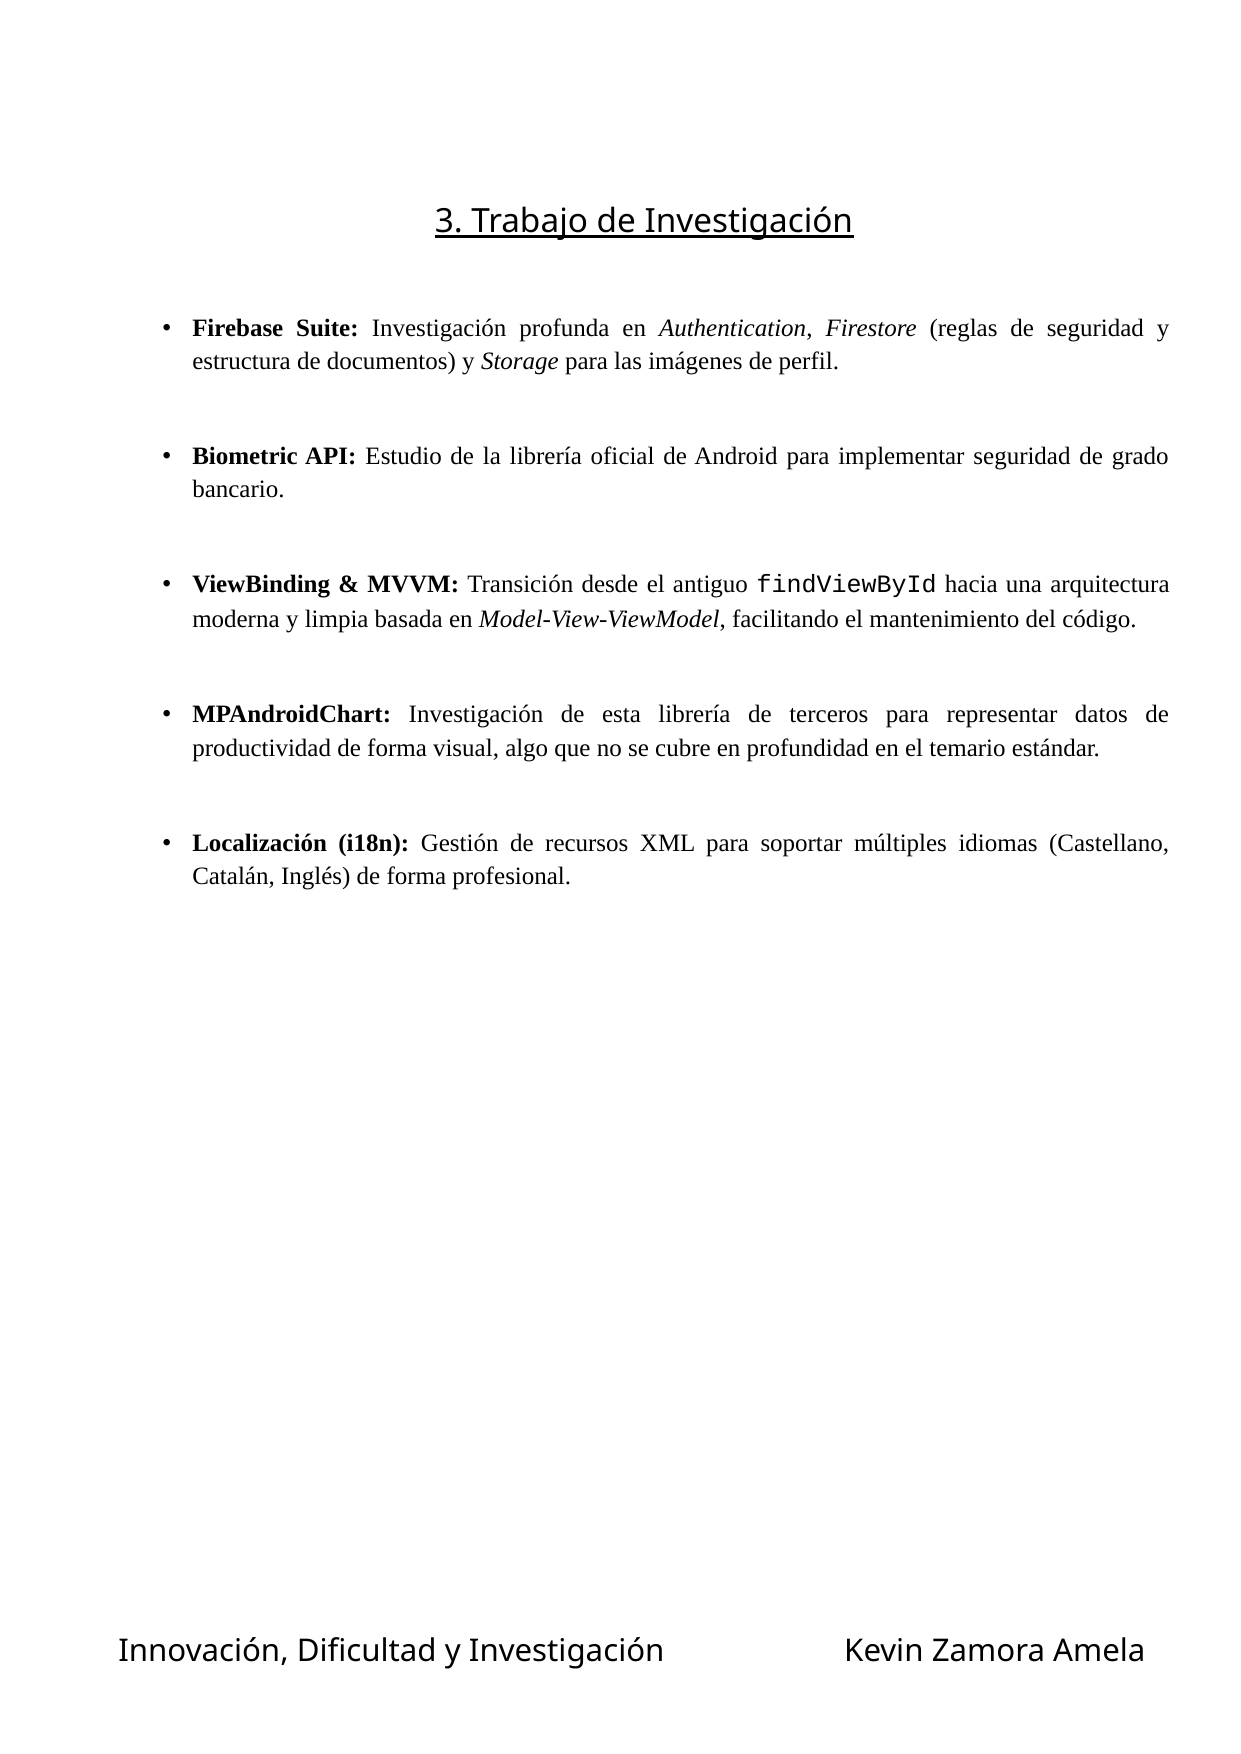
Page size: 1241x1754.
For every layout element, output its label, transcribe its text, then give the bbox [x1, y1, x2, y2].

text 3. Trabajo de Investigación [118, 197, 1170, 242]
list Localización (i18n): Gestión de recursos XML para soportar múltiples idiomas (Castellano, Catalán, Inglés) de forma profesional. [162, 828, 1170, 889]
list Firebase Suite: Investigación profunda en Authentication, Firestore (reglas de seguridad y estructura de documentos) y Storage para las imágenes de perfil. [162, 313, 1170, 374]
list MPAndroidChart: Investigación de esta librería de terceros para representar datos de productividad de forma visual, algo que no se cubre en profundidad en el temario estándar. [162, 699, 1170, 761]
list Biometric API: Estudio de la librería oficial de Android para implementar seguridad de grado bancario. [162, 441, 1170, 503]
list ViewBinding & MVVM: Transición desde el antiguo findViewById hacia una arquitectura moderna y limpia basada en Model-View-ViewModel, facilitando el mantenimiento del código. [162, 569, 1170, 633]
